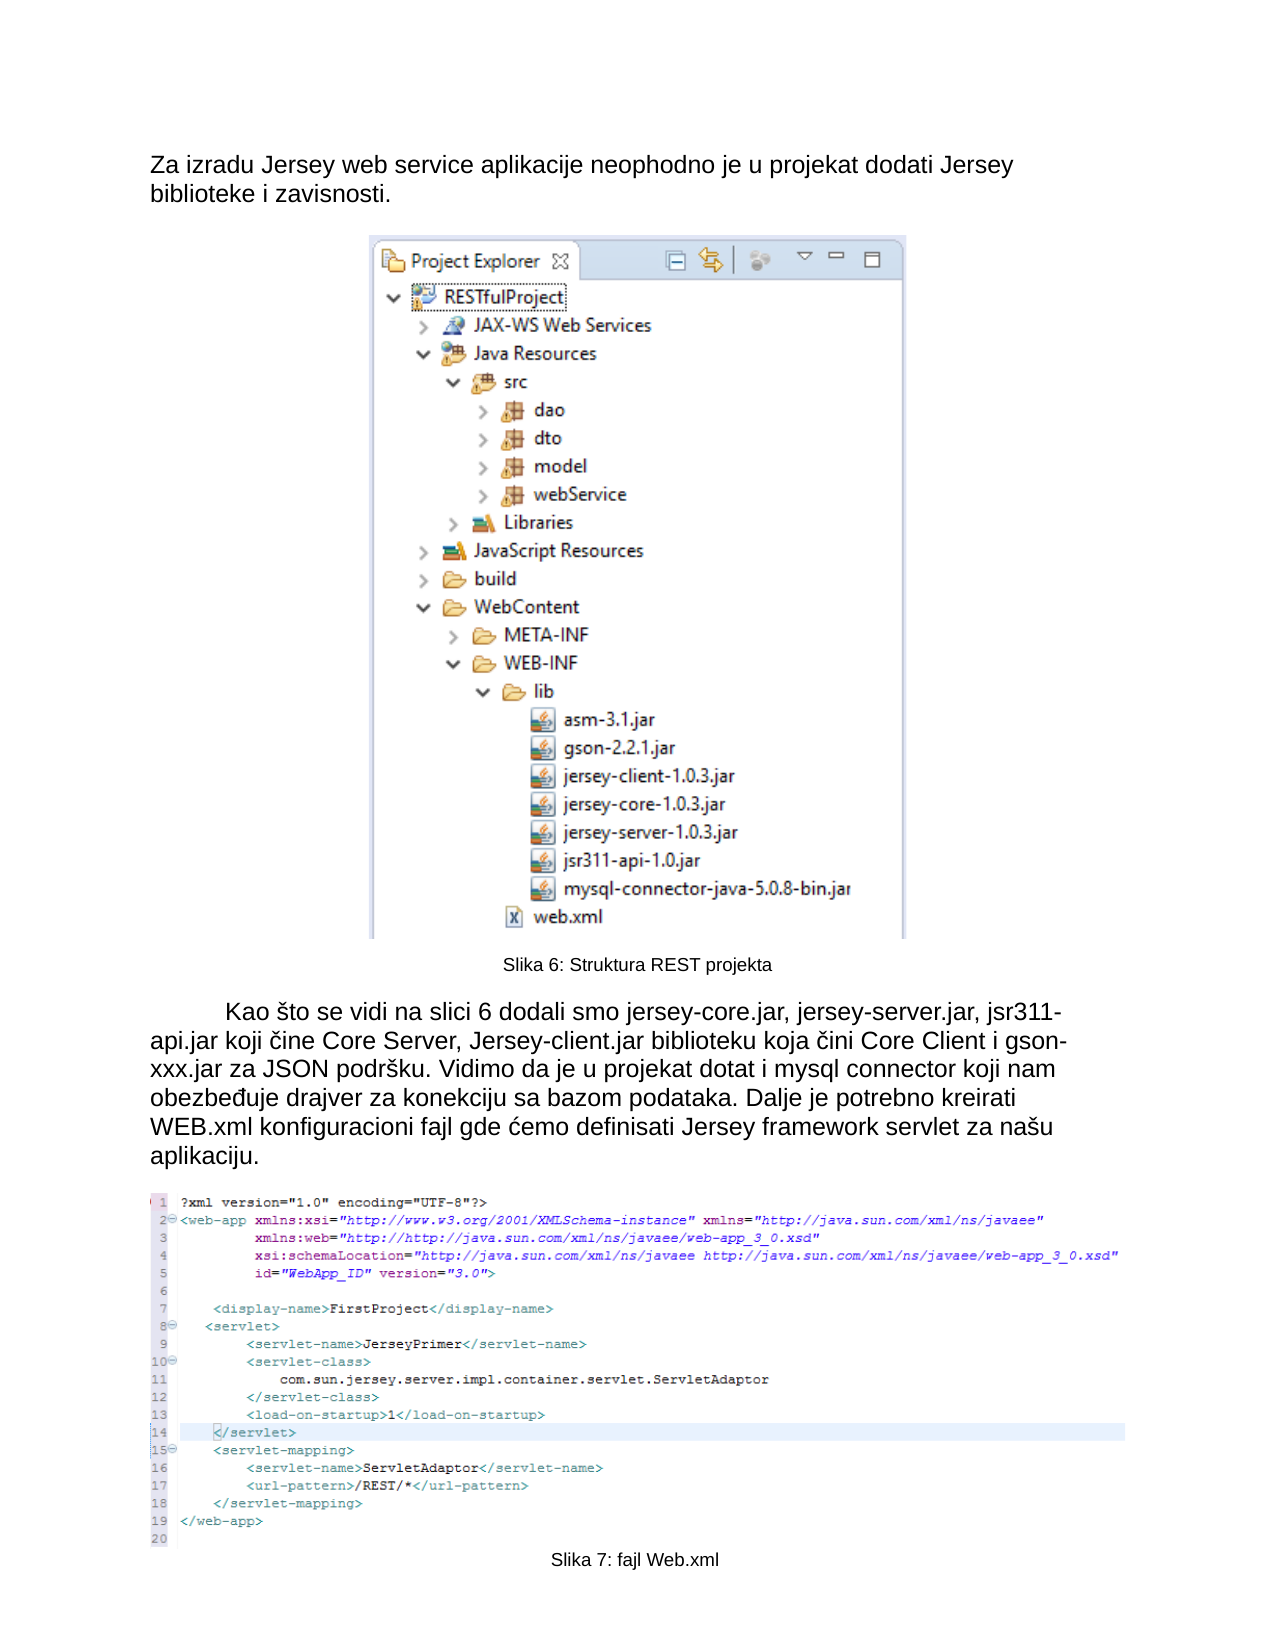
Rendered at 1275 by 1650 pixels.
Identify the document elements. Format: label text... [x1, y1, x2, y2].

text Za izradu Jersey web service aplikacije neophodno je u projekat dodati Jersey biblioteke i zavisnosti. [150, 150, 1125, 207]
text Kao što se vidi na slici 6 dodali smo jersey-core.jar, jersey-server.jar, jsr311-api.jar koji čine Core Server, Jersey-client.jar biblioteku koja čini Core Client i gson-xxx.jar za JSON podršku. Vidimo da je u projekat dotat i mysql connector koji nam obezbeđuje drajver za konekciju sa bazom podataka. Dalje je potrebno kreirati WEB.xml konfiguracioni fajl gde ćemo definisati Jersey framework servlet za našu aplikaciju. [150, 997, 1125, 1169]
picture [150, 1193, 1125, 1549]
text Slika 7: fajl Web.xml [150, 1549, 1125, 1570]
text Slika 6: Struktura REST projekta [150, 954, 1125, 975]
picture [368, 235, 907, 939]
